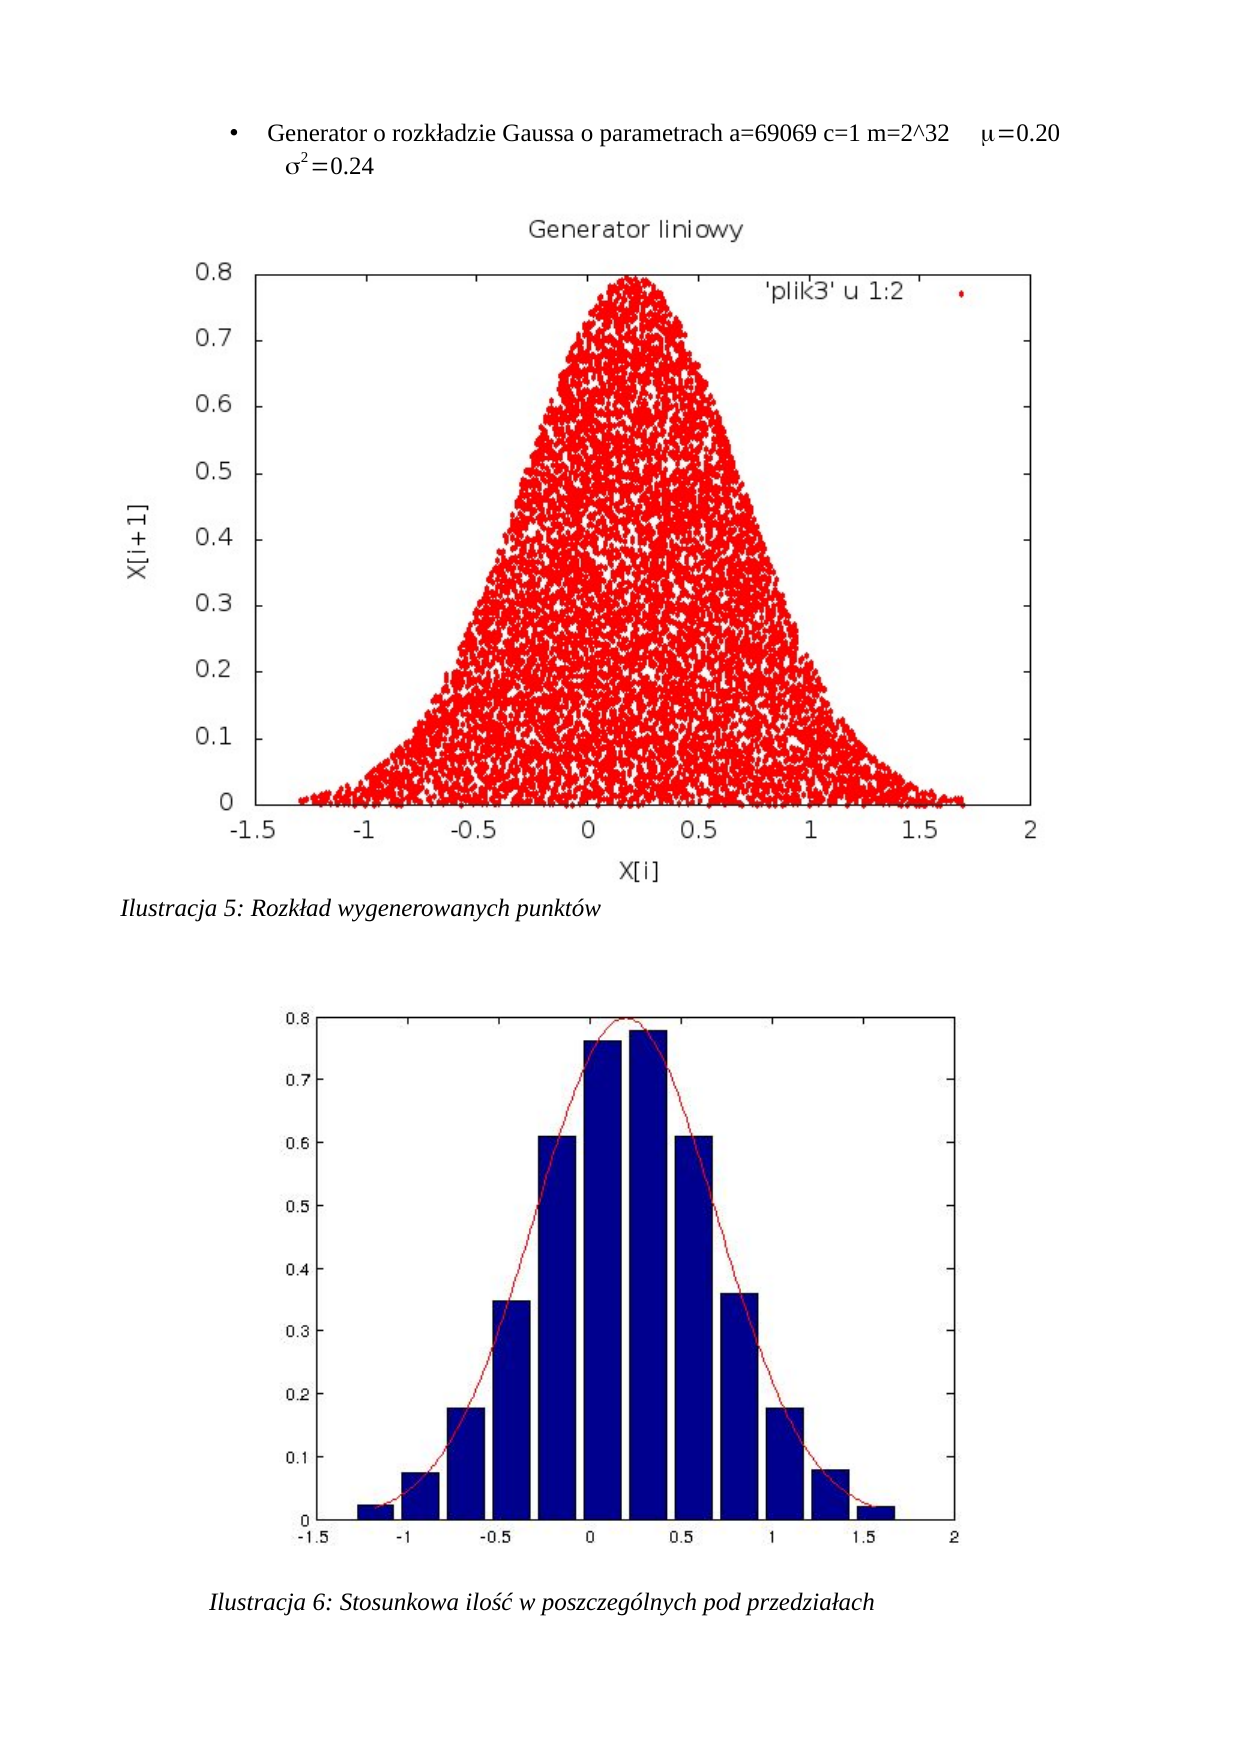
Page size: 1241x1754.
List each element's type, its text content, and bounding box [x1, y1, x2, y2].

text Ilustracja 6: Stosunkowa ilość w poszczególnych pod przedziałach [209, 1587, 1031, 1616]
list Generator o rozkładzie Gaussa o parametrach a=69069 c=1 m=2^32 [229, 118, 1122, 179]
picture [120, 191, 1081, 894]
picture [209, 970, 1032, 1587]
text Ilustracja 5: Rozkład wygenerowanych punktów [120, 192, 1120, 922]
